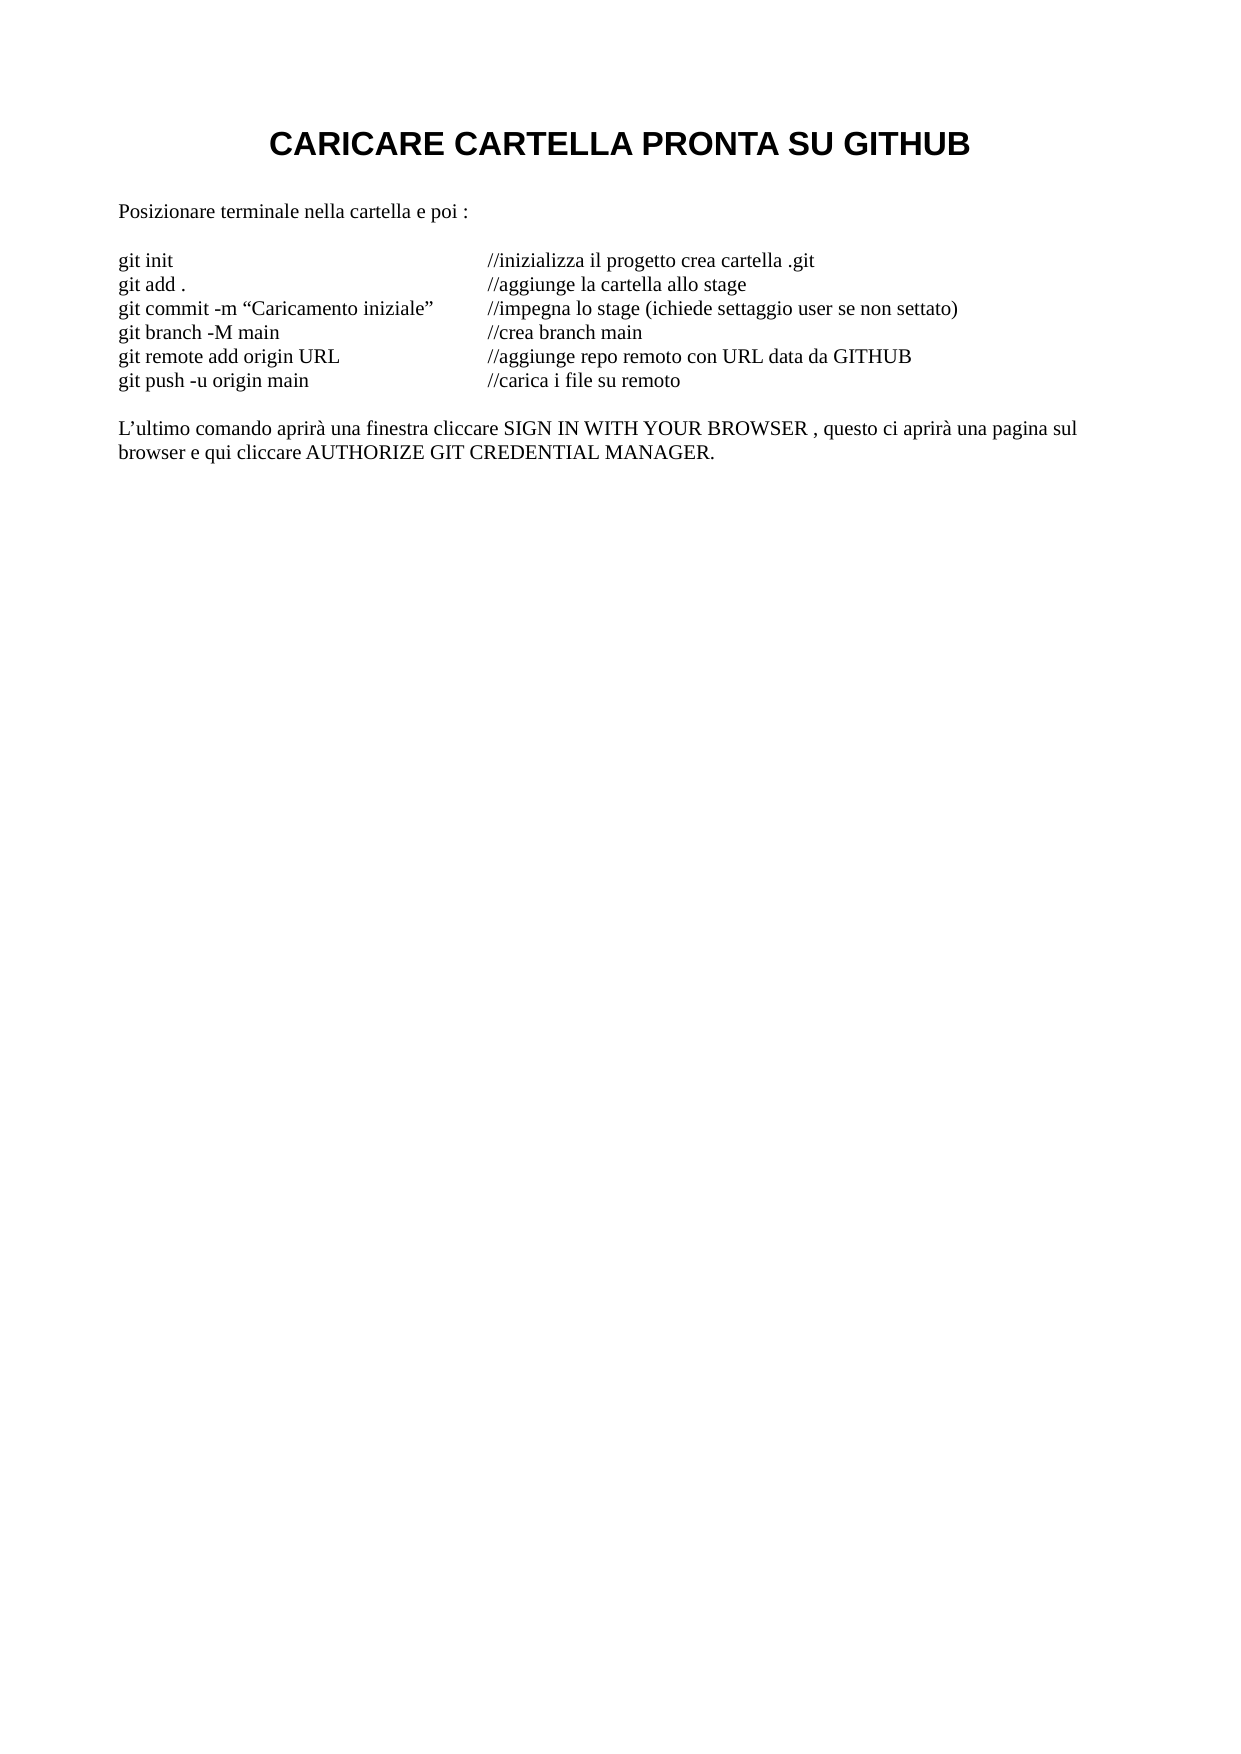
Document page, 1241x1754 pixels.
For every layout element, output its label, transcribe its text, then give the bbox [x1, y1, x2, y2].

subtitle CARICARE CARTELLA PRONTA SU GITHUB [118, 124, 1122, 163]
text git push -u origin main //carica i file su remoto [118, 368, 1122, 392]
text git init //inizializza il progetto crea cartella .git [118, 247, 1122, 272]
text L’ultimo comando aprirà una finestra cliccare SIGN IN WITH YOUR BROWSER , questo ci aprirà una pagina sul browser e qui cliccare AUTHORIZE GIT CREDENTIAL MANAGER. [118, 416, 1122, 464]
text Posizionare terminale nella cartella e poi : [118, 199, 1122, 223]
text git commit -m “Caricamento iniziale” //impegna lo stage (ichiede settaggio user se non settato) [118, 296, 1122, 320]
text git branch -M main //crea branch main [118, 320, 1122, 344]
text git remote add origin URL //aggiunge repo remoto con URL data da GITHUB [118, 344, 1122, 368]
text git add . //aggiunge la cartella allo stage [118, 272, 1122, 296]
